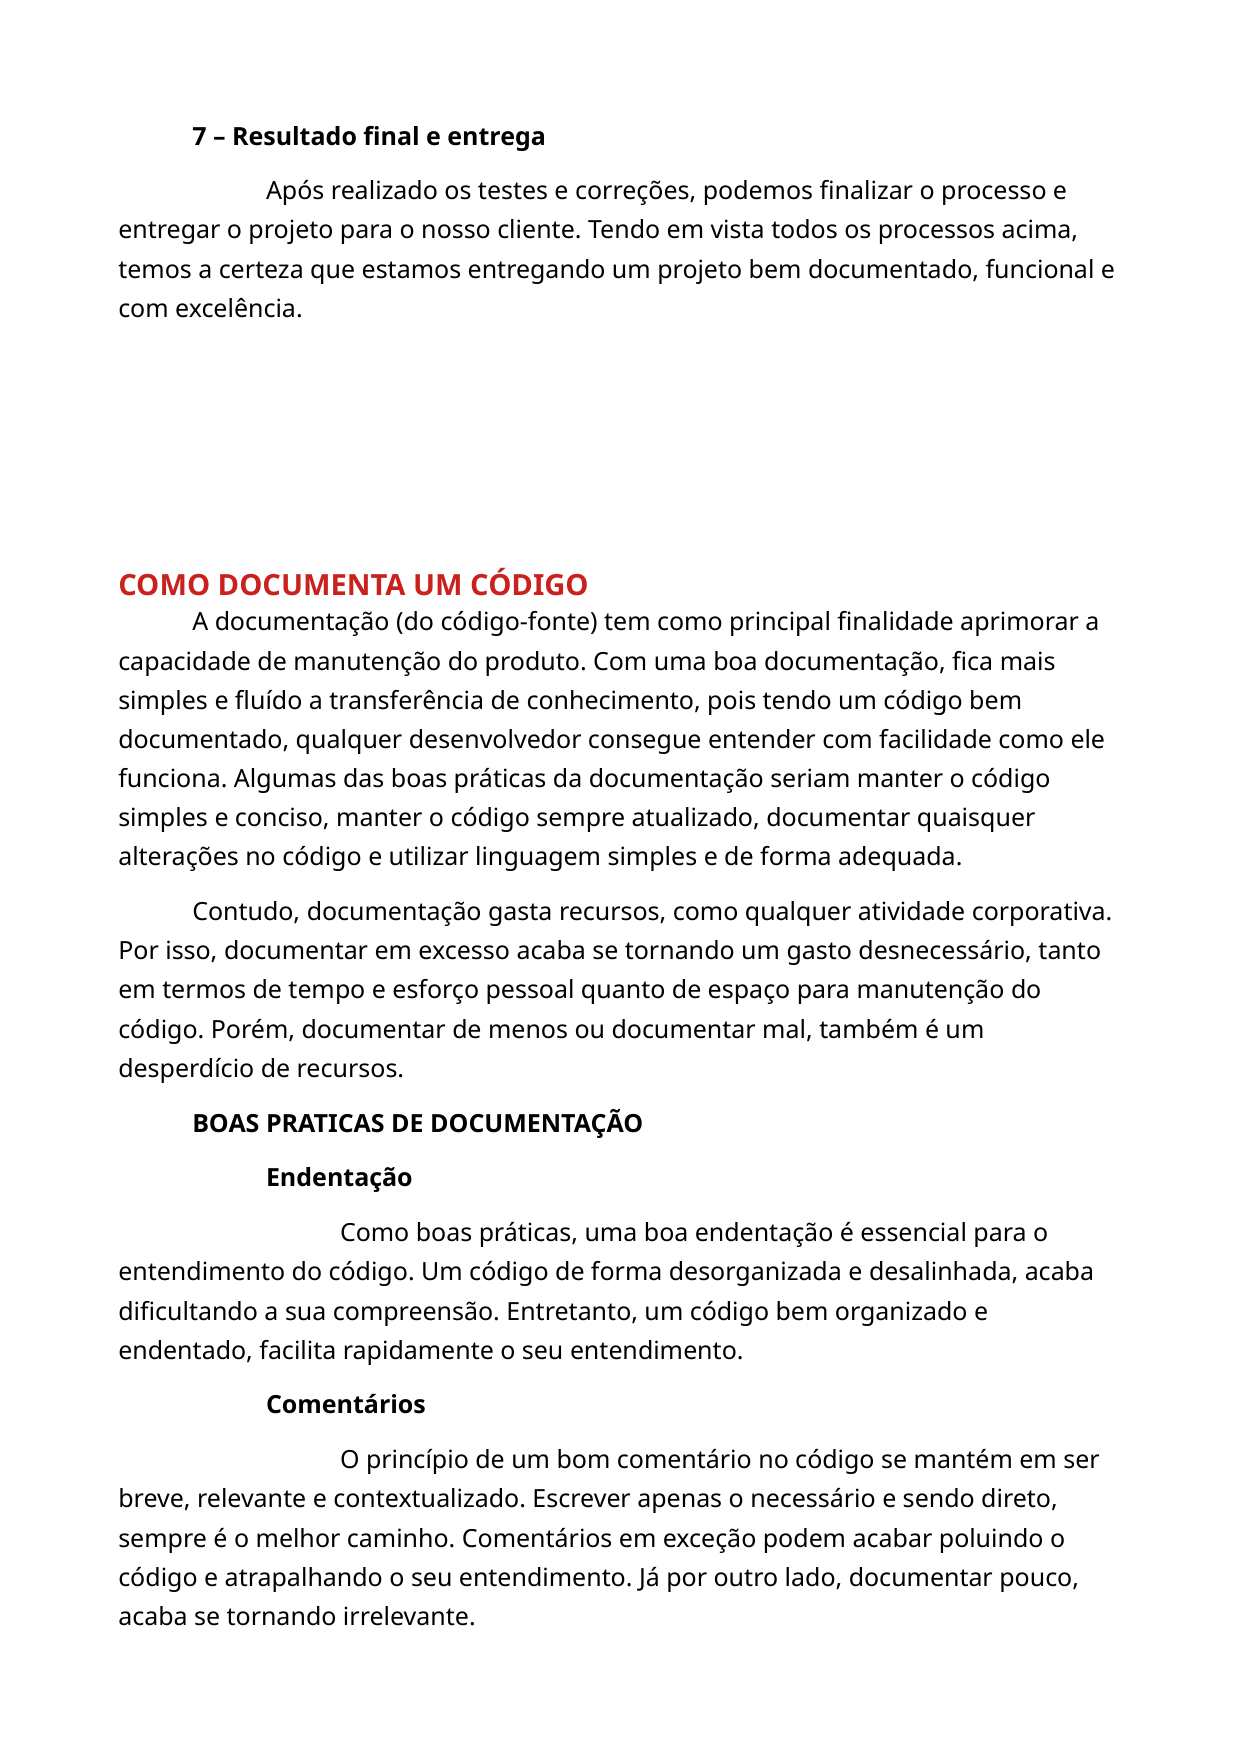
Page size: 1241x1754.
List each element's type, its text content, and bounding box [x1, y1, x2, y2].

text Após realizado os testes e correções, podemos finalizar o processo e entregar o projeto para o nosso cliente. Tendo em vista todos os processos acima, temos a certeza que estamos entregando um projeto bem documentado, funcional e com excelência. [118, 173, 1122, 324]
text O princípio de um bom comentário no código se mantém em ser breve, relevante e contextualizado. Escrever apenas o necessário e sendo direto, sempre é o melhor caminho. Comentários em exceção podem acabar poluindo o código e atrapalhando o seu entendimento. Já por outro lado, documentar pouco, acaba se tornando irrelevante. [118, 1442, 1122, 1633]
text Contudo, documentação gasta recursos, como qualquer atividade corporativa. Por isso, documentar em excesso acaba se tornando um gasto desnecessário, tanto em termos de tempo e esforço pessoal quanto de espaço para manutenção do código. Porém, documentar de menos ou documentar mal, também é um desperdício de recursos. [118, 894, 1122, 1084]
text Como boas práticas, uma boa endentação é essencial para o entendimento do código. Um código de forma desorganizada e desalinhada, acaba dificultando a sua compreensão. Entretanto, um código bem organizado e endentado, facilita rapidamente o seu entendimento. [118, 1215, 1122, 1366]
text 7 – Resultado final e entrega [118, 118, 1122, 152]
text Endentação [118, 1160, 1122, 1194]
text BOAS PRATICAS DE DOCUMENTAÇÃO [118, 1105, 1122, 1139]
text Comentários [118, 1387, 1122, 1421]
text COMO DOCUMENTA UM CÓDIGO [118, 564, 1122, 604]
text A documentação (do código-fonte) tem como principal finalidade aprimorar a capacidade de manutenção do produto. Com uma boa documentação, fica mais simples e fluído a transferência de conhecimento, pois tendo um código bem documentado, qualquer desenvolvedor consegue entender com facilidade como ele funciona. Algumas das boas práticas da documentação seriam manter o código simples e conciso, manter o código sempre atualizado, documentar quaisquer alterações no código e utilizar linguagem simples e de forma adequada. [118, 604, 1122, 873]
